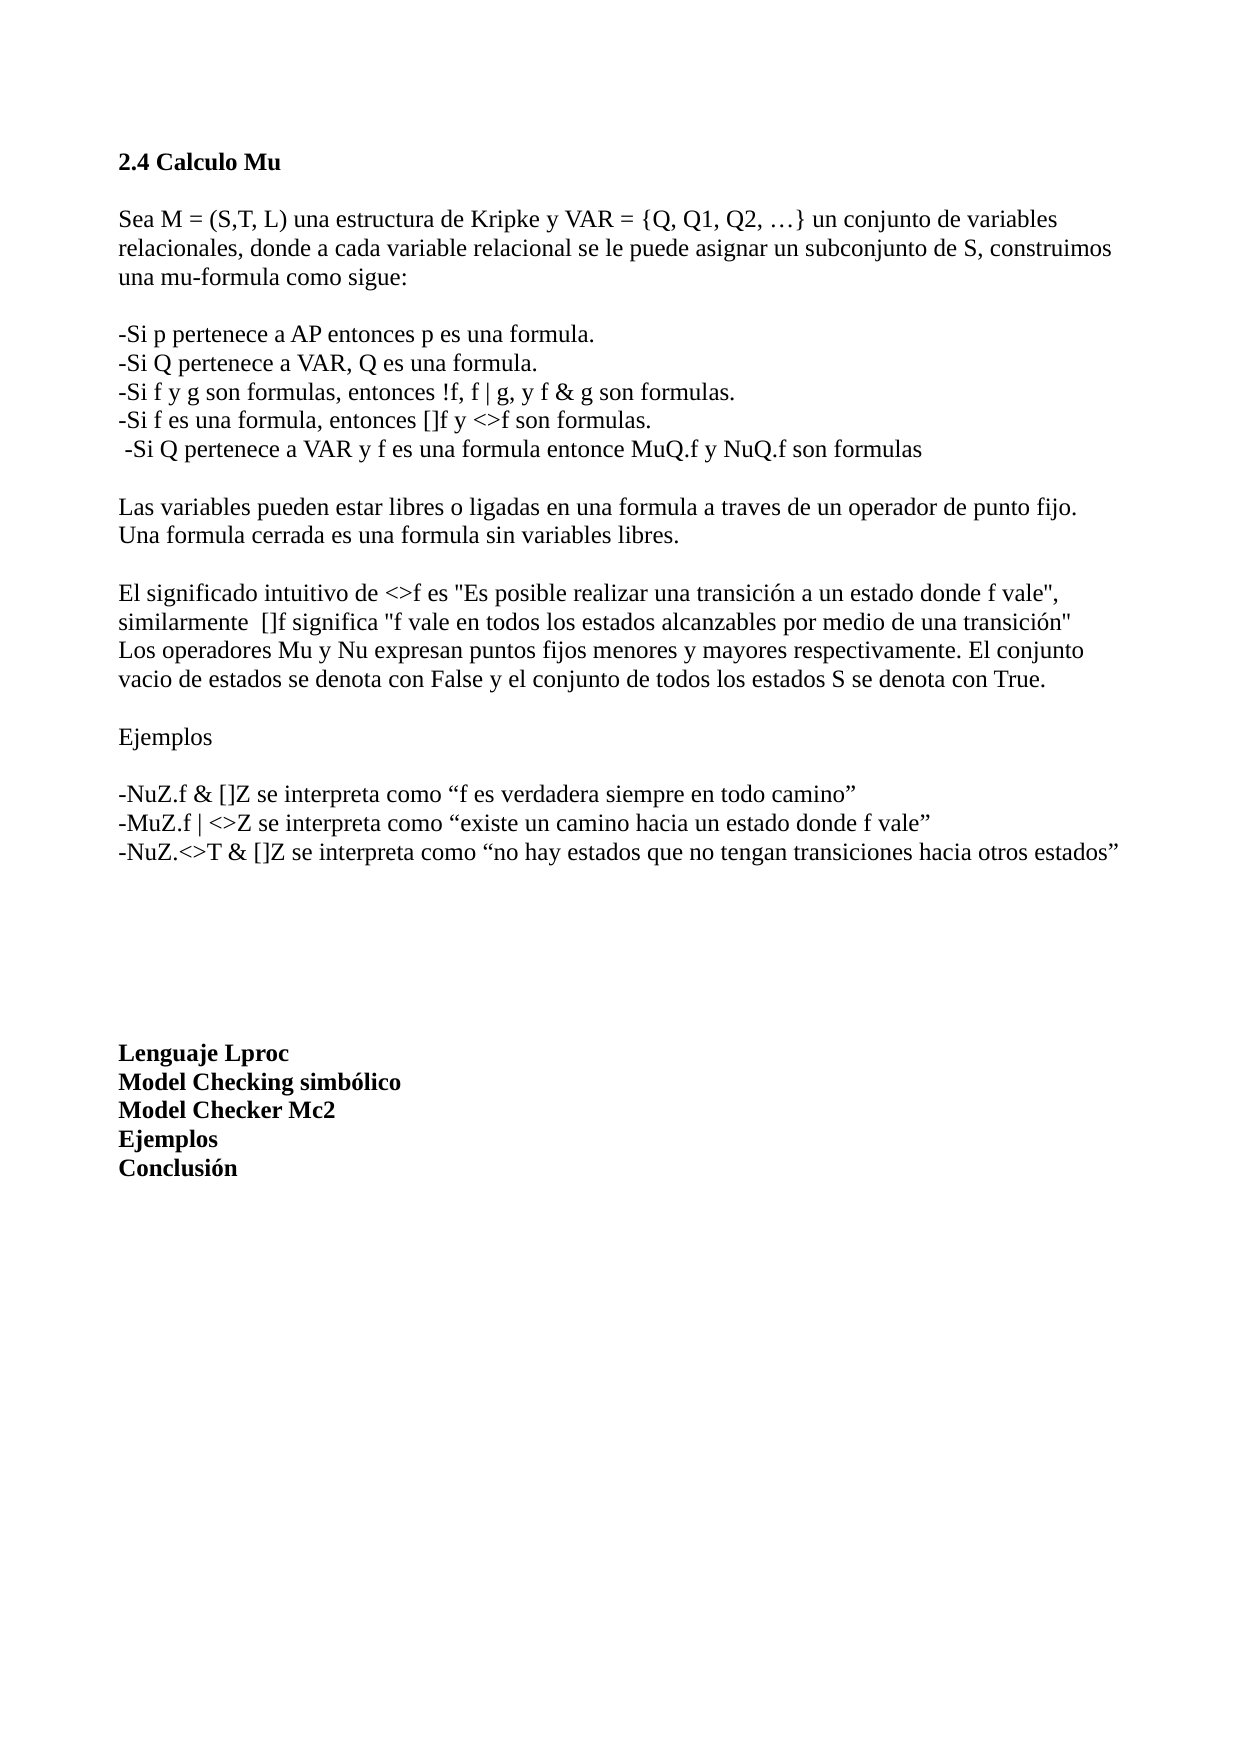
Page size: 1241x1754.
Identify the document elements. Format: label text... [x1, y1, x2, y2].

text -Si p pertenece a AP entonces p es una formula. [118, 319, 1122, 348]
text El significado intuitivo de <>f es ''Es posible realizar una transición a un estado donde f vale'', similarmente []f significa ''f vale en todos los estados alcanzables por medio de una transición'' [118, 578, 1122, 636]
text Las variables pueden estar libres o ligadas en una formula a traves de un operador de punto fijo. Una formula cerrada es una formula sin variables libres. [118, 492, 1122, 549]
text -Si f y g son formulas, entonces !f, f | g, y f & g son formulas. [118, 377, 1122, 406]
text Ejemplos [118, 722, 1122, 751]
text Model Checking simbólico [118, 1067, 1122, 1096]
text Lenguaje Lproc [118, 1038, 1122, 1067]
text Sea M = (S,T, L) una estructura de Kripke y VAR = {Q, Q1, Q2, …} un conjunto de variables relacionales, donde a cada variable relacional se le puede asignar un subconjunto de S, construimos una mu-formula como sigue: [118, 204, 1122, 291]
text Los operadores Mu y Nu expresan puntos fijos menores y mayores respectivamente. El conjunto vacio de estados se denota con False y el conjunto de todos los estados S se denota con True. [118, 636, 1122, 693]
text -Si f es una formula, entonces []f y <>f son formulas. [118, 406, 1122, 434]
text Ejemplos [118, 1124, 1122, 1153]
text 2.4 Calculo Mu [118, 147, 1122, 176]
text Conclusión [118, 1153, 1122, 1182]
text -NuZ.<>T & []Z se interpreta como “no hay estados que no tengan transiciones hacia otros estados” [118, 837, 1122, 866]
text Model Checker Mc2 [118, 1096, 1122, 1124]
text -Si Q pertenece a VAR, Q es una formula. [118, 348, 1122, 377]
text -NuZ.f & []Z se interpreta­ como “f es verdadera siempre en todo camino” [118, 779, 1122, 808]
text -Si Q pertenece a VAR y f es una formula entonce MuQ.f y NuQ.f son formulas [118, 434, 1122, 463]
text -MuZ.f | <>Z se interpreta como “existe un camino hacia un estado donde f vale” [118, 808, 1122, 837]
